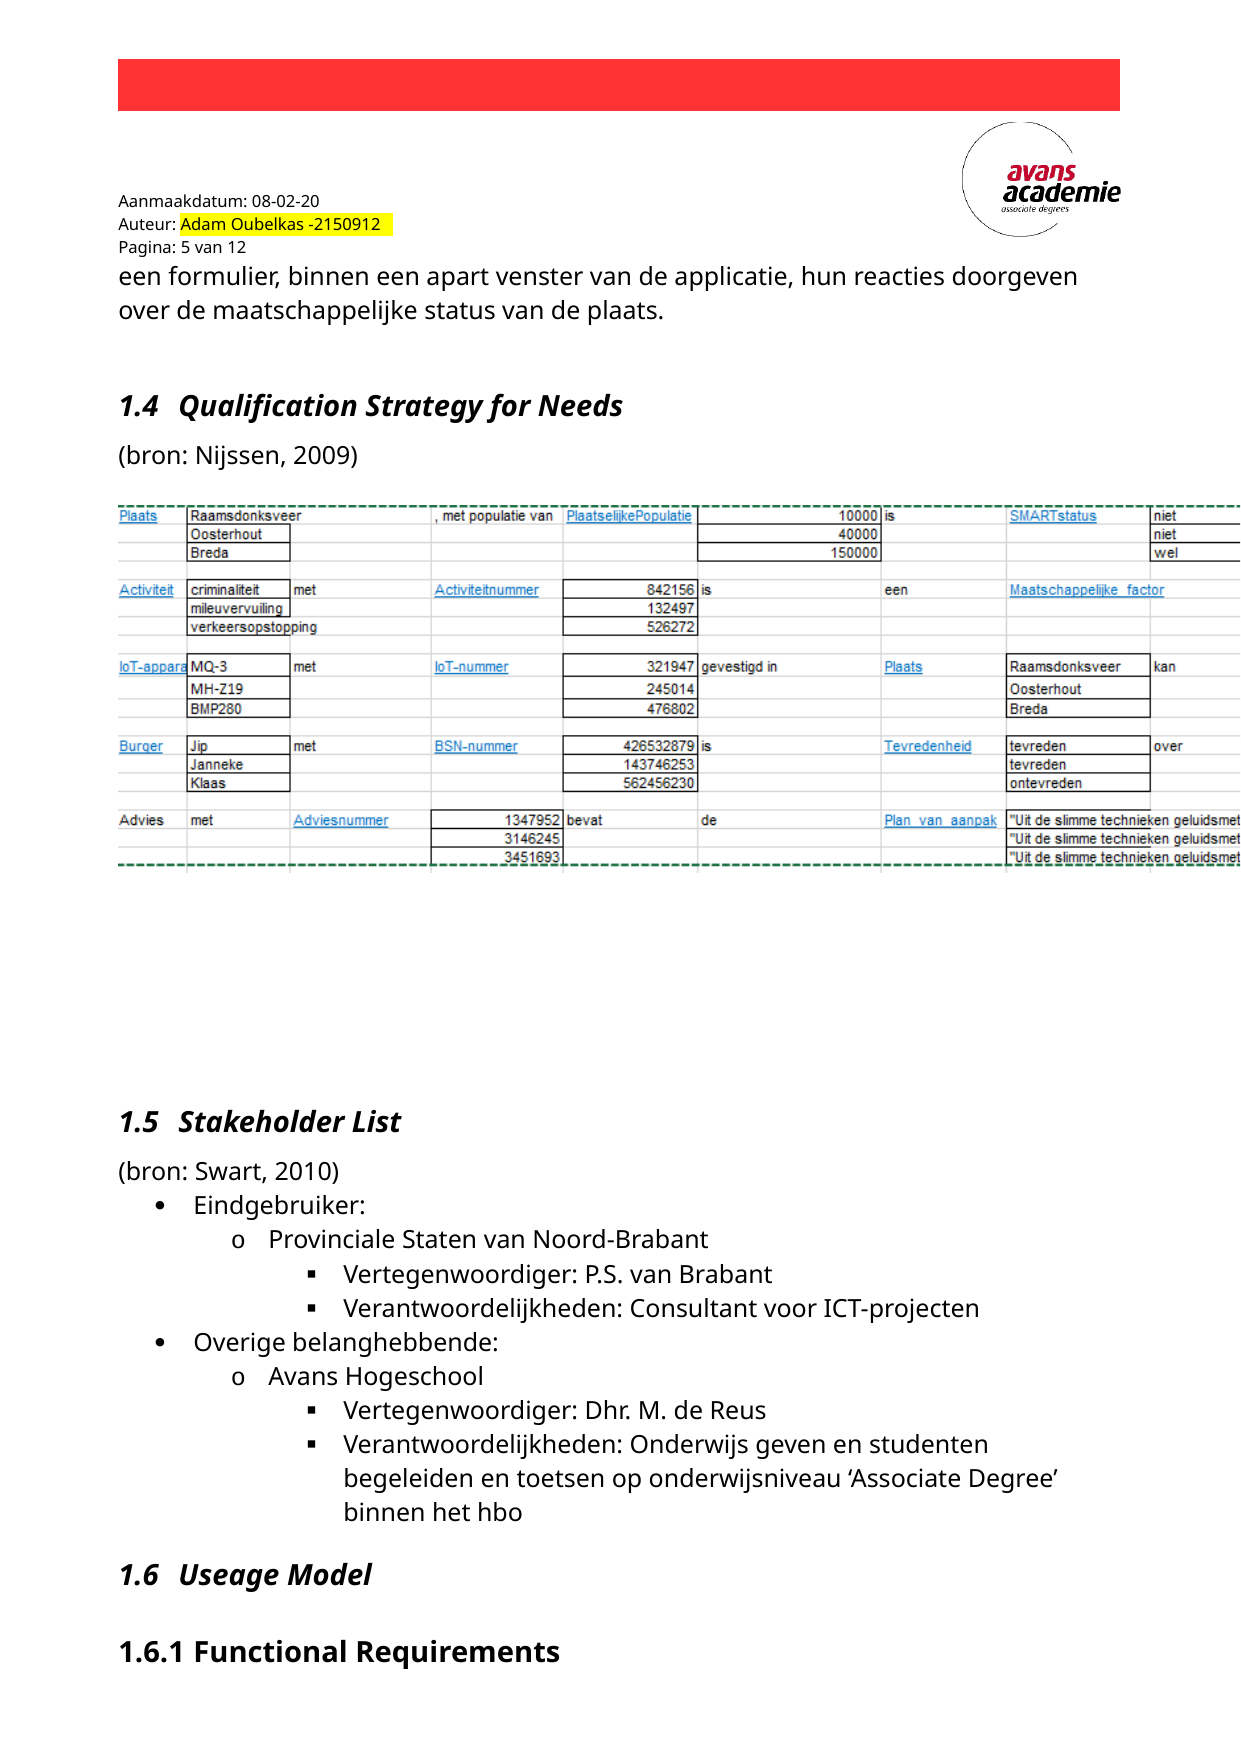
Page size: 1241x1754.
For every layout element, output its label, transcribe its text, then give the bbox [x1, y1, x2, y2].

text (bron: Nijssen, 2009) [118, 438, 1122, 472]
list Verantwoordelijkheden: Onderwijs geven en studenten begeleiden en toetsen op onderwijsniveau ‘Associate Degree’ binnen het hbo [306, 1427, 1122, 1529]
list Provinciale Staten van Noord-Brabant [231, 1222, 1122, 1256]
subtitle Stakeholder List [118, 1102, 1122, 1141]
subtitle Functional Requirements [118, 1631, 1122, 1671]
text een formulier, binnen een apart venster van de applicatie, hun reacties doorgeven over de maatschappelijke status van de plaats. [118, 258, 1122, 326]
list Vertegenwoordiger: Dhr. M. de Reus [306, 1393, 1122, 1427]
list Verantwoordelijkheden: Consultant voor ICT-projecten [306, 1290, 1122, 1324]
subtitle Useage Model [118, 1554, 1122, 1594]
list Avans Hogeschool [231, 1358, 1122, 1393]
list Eindgebruiker: [156, 1188, 1122, 1222]
text (bron: Swart, 2010) [118, 1154, 1122, 1188]
subtitle Qualification Strategy for Needs [118, 385, 1122, 425]
list Vertegenwoordiger: P.S. van Brabant [306, 1256, 1122, 1290]
list Overige belanghebbende: [156, 1324, 1122, 1358]
